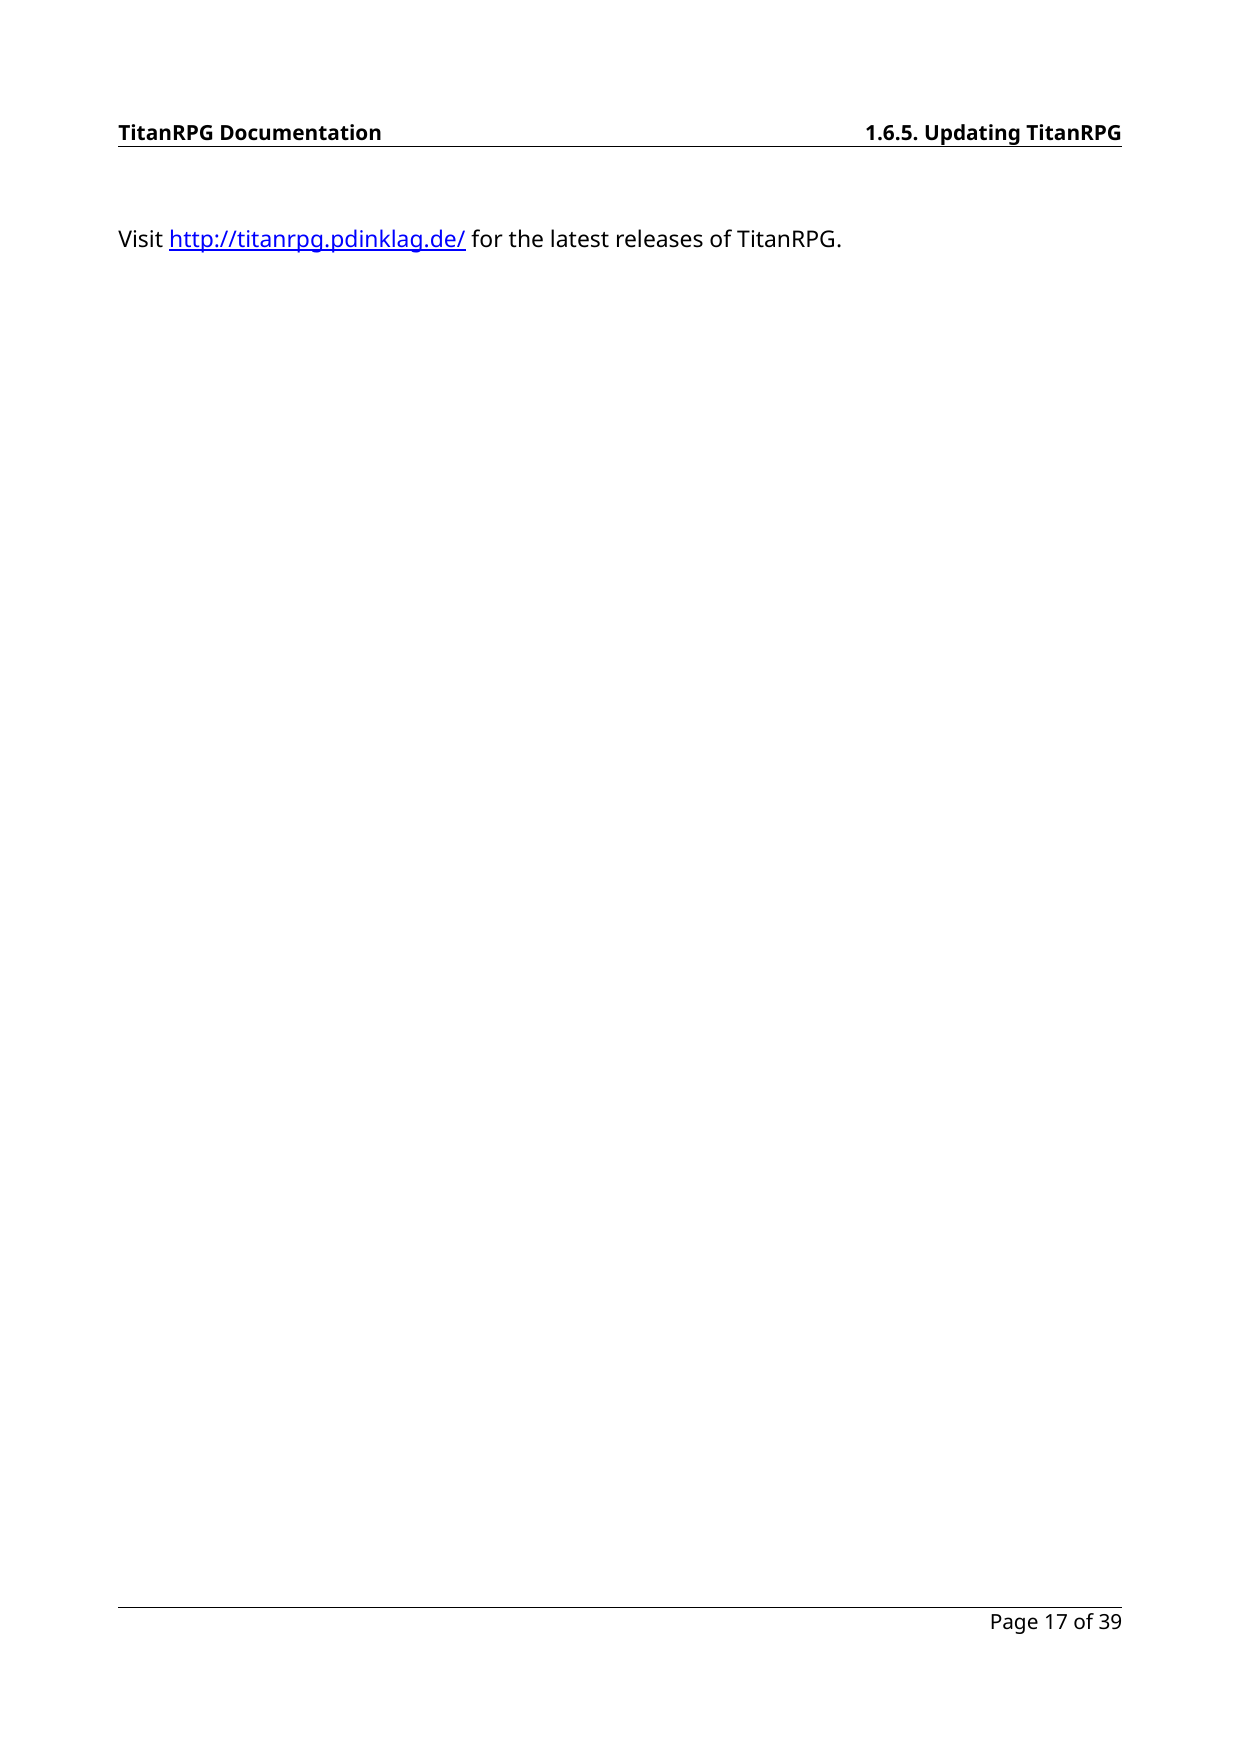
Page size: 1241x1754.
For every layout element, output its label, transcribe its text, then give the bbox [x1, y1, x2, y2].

text Visit http://titanrpg.pdinklag.de/ for the latest releases of TitanRPG. [118, 223, 1122, 254]
